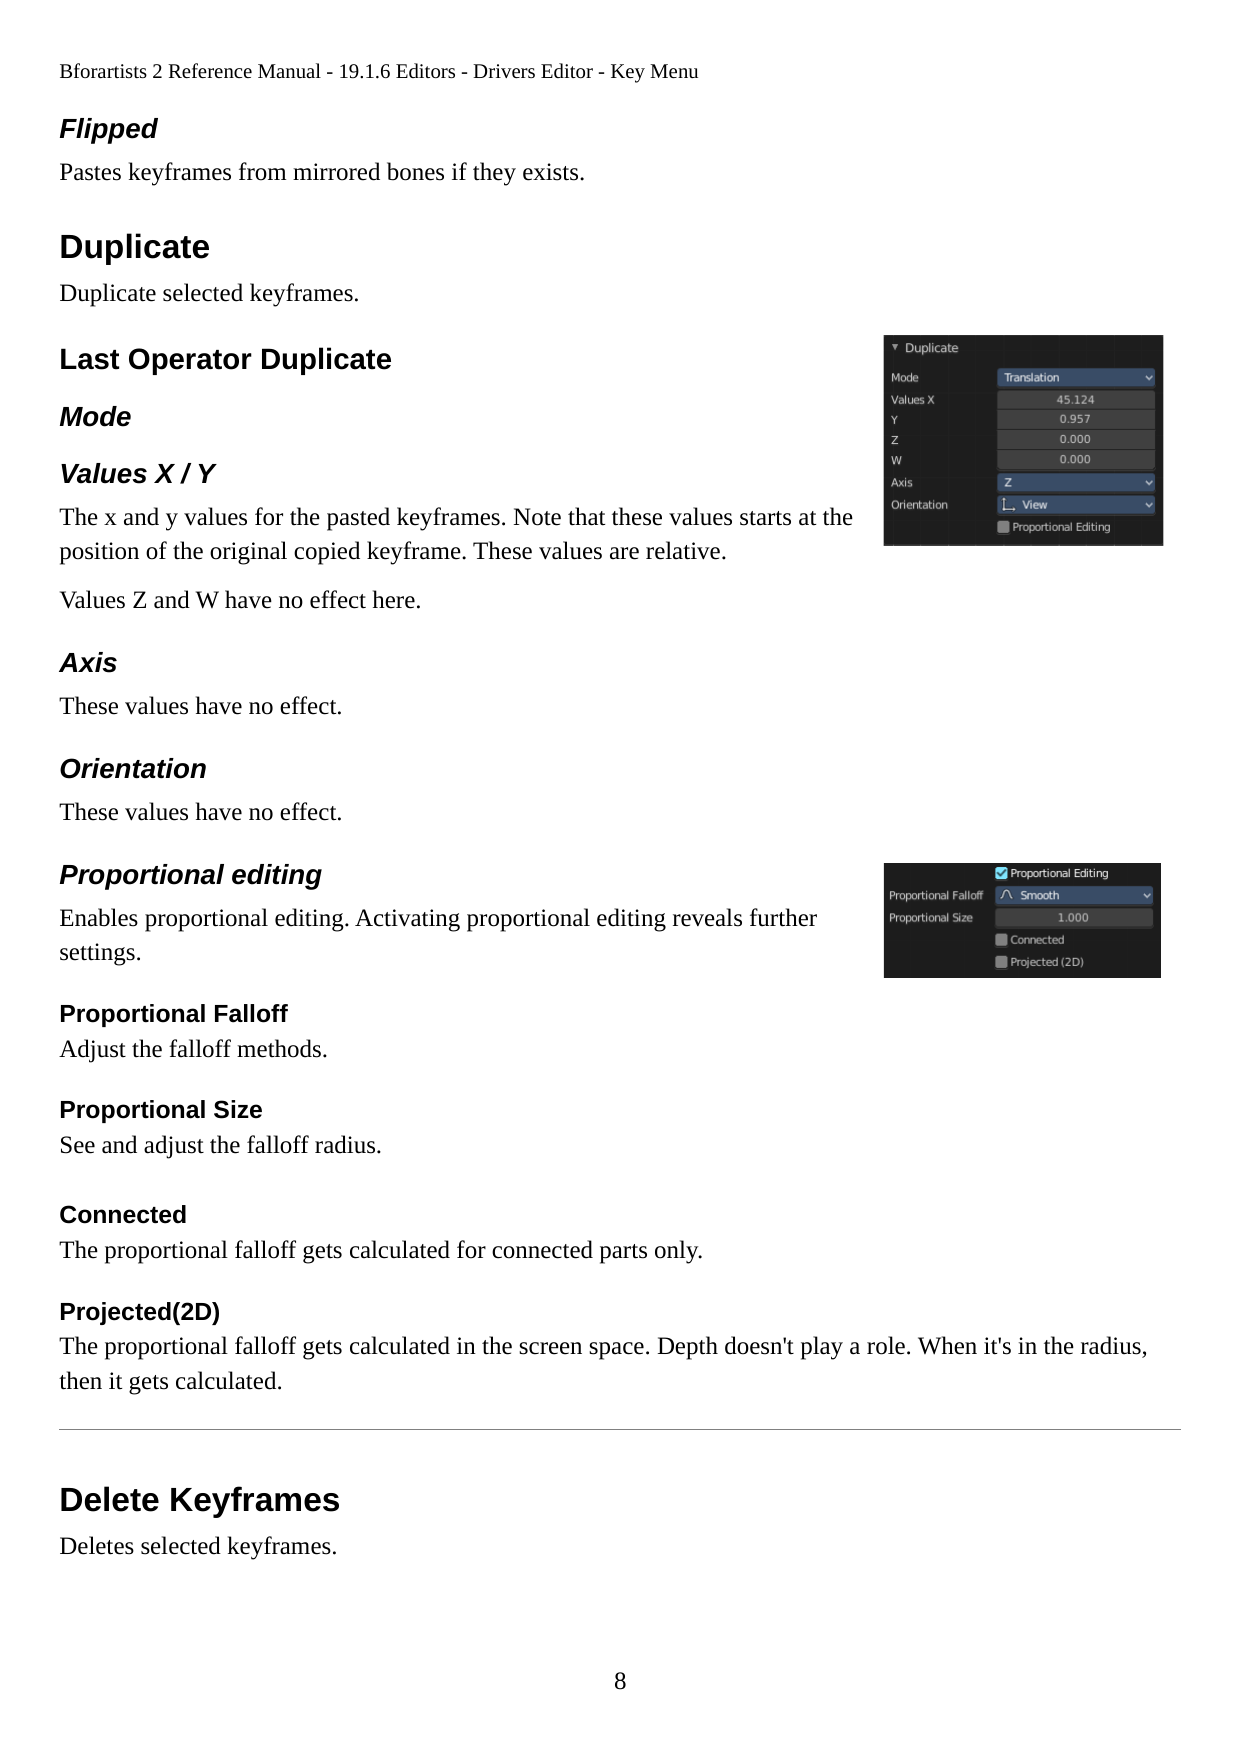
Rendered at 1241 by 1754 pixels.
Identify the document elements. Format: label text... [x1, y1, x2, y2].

subtitle Axis [59, 647, 1181, 679]
picture [883, 863, 1161, 978]
subtitle Duplicate [59, 227, 1181, 266]
text Enables proportional editing. Activating proportional editing reveals further settings. [59, 903, 883, 966]
text The proportional falloff gets calculated for connected parts only. [59, 1235, 1181, 1264]
subtitle Values X / Y [59, 457, 883, 489]
subtitle Flipped [59, 113, 1181, 144]
text The proportional falloff gets calculated in the screen space. Depth doesn't play a role. When it's in the radius, then it gets calculated. [59, 1331, 1181, 1394]
text Duplicate selected keyframes. [59, 278, 1181, 307]
subtitle Delete Keyframes [59, 1480, 1181, 1518]
subtitle [1164, 457, 1181, 489]
subtitle Last Operator Duplicate [59, 342, 883, 375]
subtitle Connected [59, 1200, 1181, 1229]
subtitle [1164, 400, 1181, 432]
text These values have no effect. [59, 797, 1181, 826]
text Pastes keyframes from mirrored bones if they exists. [59, 157, 1181, 186]
text Values Z and W have no effect here. [59, 585, 1181, 614]
subtitle Projected(2D) [59, 1297, 1181, 1325]
subtitle Orientation [59, 753, 1181, 784]
text The x and y values for the pasted keyframes. Note that these values starts at the position of the original copied keyframe. These values are relative. [59, 502, 1181, 565]
text These values have no effect. [59, 691, 1181, 720]
subtitle Proportional Falloff [59, 999, 1181, 1028]
text See and adjust the falloff radius. [59, 1130, 1181, 1159]
subtitle [1164, 342, 1181, 375]
text Adjust the falloff methods. [59, 1034, 1181, 1063]
text Deletes selected keyframes. [59, 1531, 1181, 1560]
subtitle Proportional editing [59, 859, 1181, 891]
subtitle Proportional Size [59, 1095, 1181, 1124]
picture [883, 335, 1164, 546]
subtitle Mode [59, 400, 883, 432]
